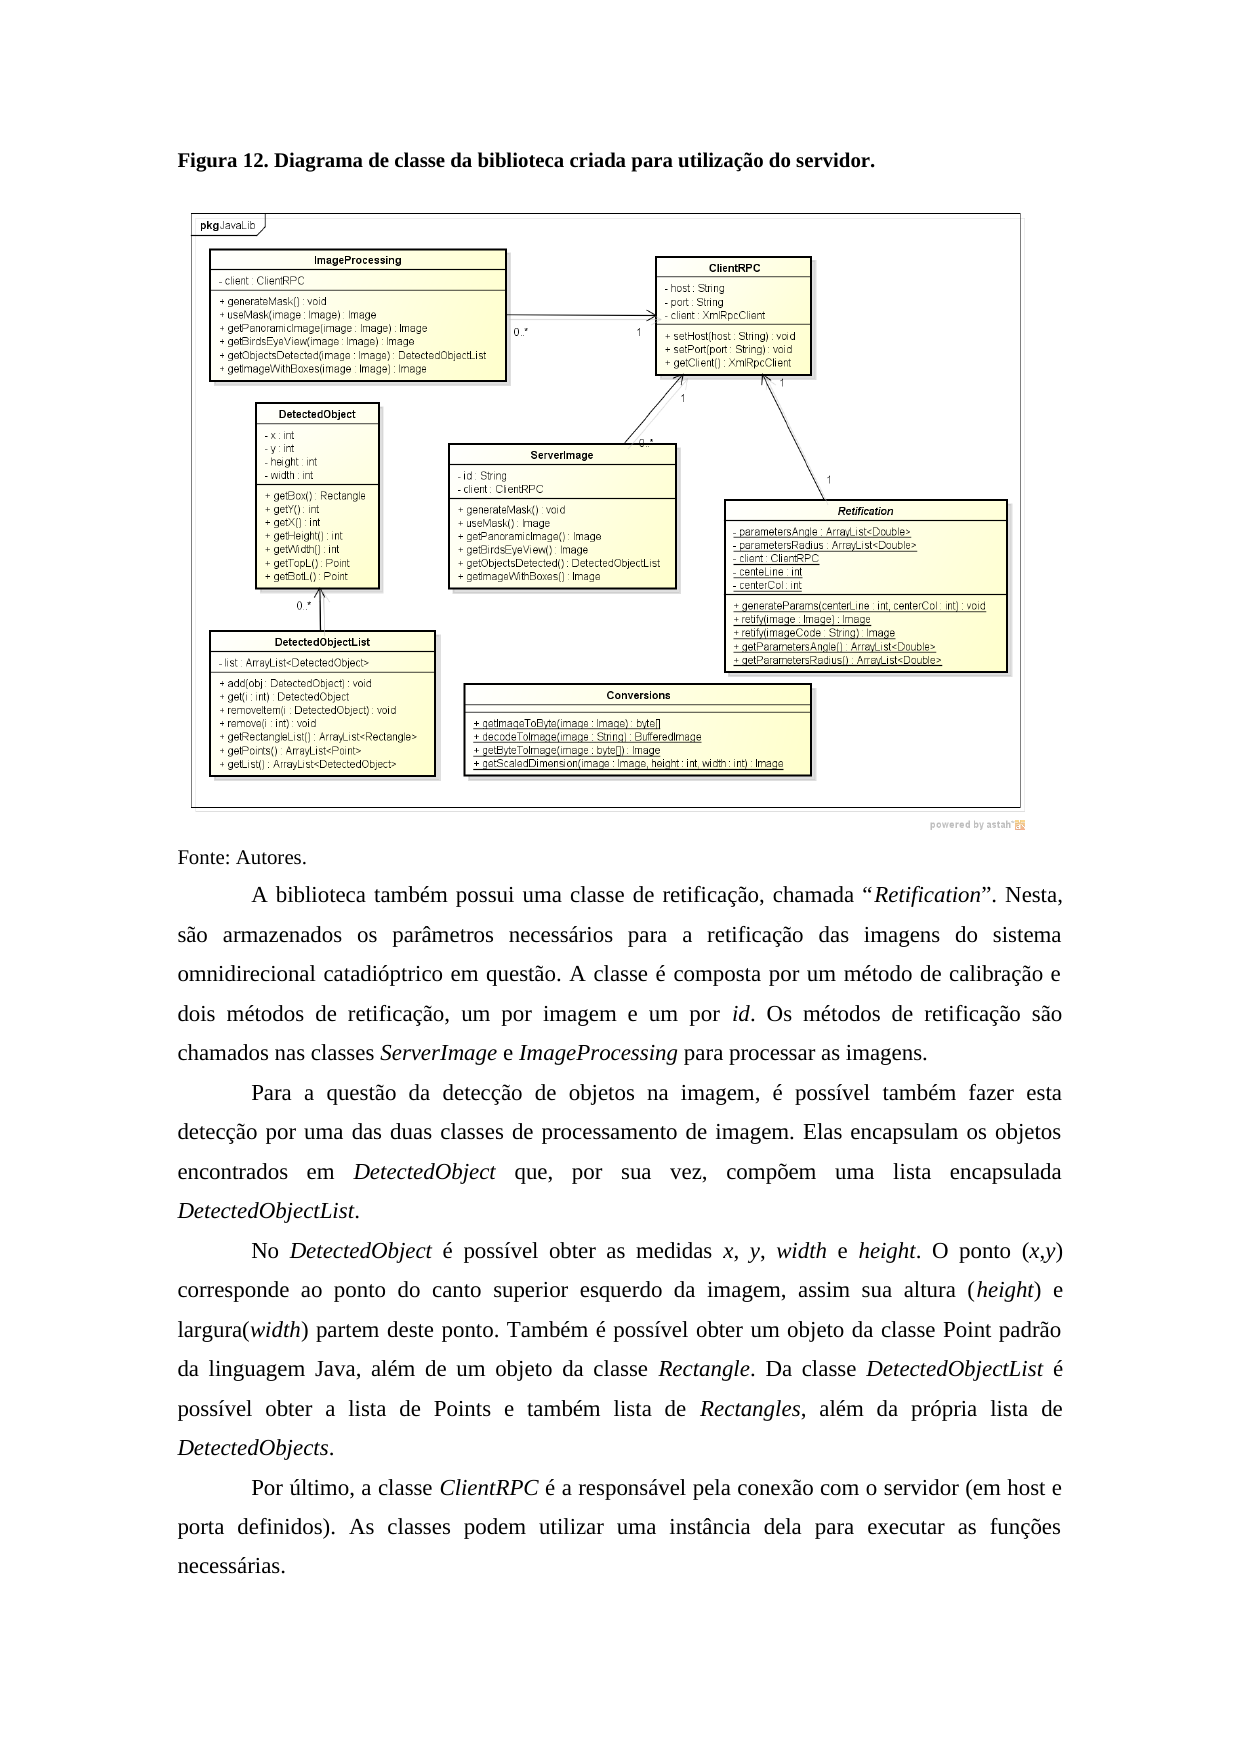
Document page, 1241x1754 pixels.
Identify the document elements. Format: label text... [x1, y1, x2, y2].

text No DetectedObject é possível obter as medidas x, y, width e height. O ponto (x,y) corresponde ao ponto do canto superior esquerdo da imagem, assim sua altura (height) e largura(width) partem deste ponto. Também é possível obter um objeto da classe Point padrão da linguagem Java, além de um objeto da classe Rectangle. Da classe DetectedObjectList é possível obter a lista de Points e também lista de Rectangles, além da própria lista de DetectedObjects. [177, 1237, 1063, 1460]
text Por último, a classe ClientRPC é a responsável pela conexão com o servidor (em host e porta definidos). As classes podem utilizar uma instância dela para executar as funções necessárias. [177, 1473, 1063, 1579]
text Figura 12. Diagrama de classe da biblioteca criada para utilização do servidor. [177, 148, 1063, 172]
text Fonte: Autores. [177, 845, 1063, 869]
text Para a questão da detecção de objetos na imagem, é possível também fazer esta detecção por uma das duas classes de processamento de imagem. Elas encapsulam os objetos encontrados em DetectedObject que, por sua vez, compõem uma lista encapsulada DetectedObjectList. [177, 1079, 1063, 1223]
text A biblioteca também possui uma classe de retificação, chamada “Retification”. Nesta, são armazenados os parâmetros necessários para a retificação das imagens do sistema omnidirecional catadióptrico em questão. A classe é composta por um método de calibração e dois métodos de retificação, um por imagem e um por id. Os métodos de retificação são chamados nas classes ServerImage e ImageProcessing para processar as imagens. [177, 881, 1063, 1066]
